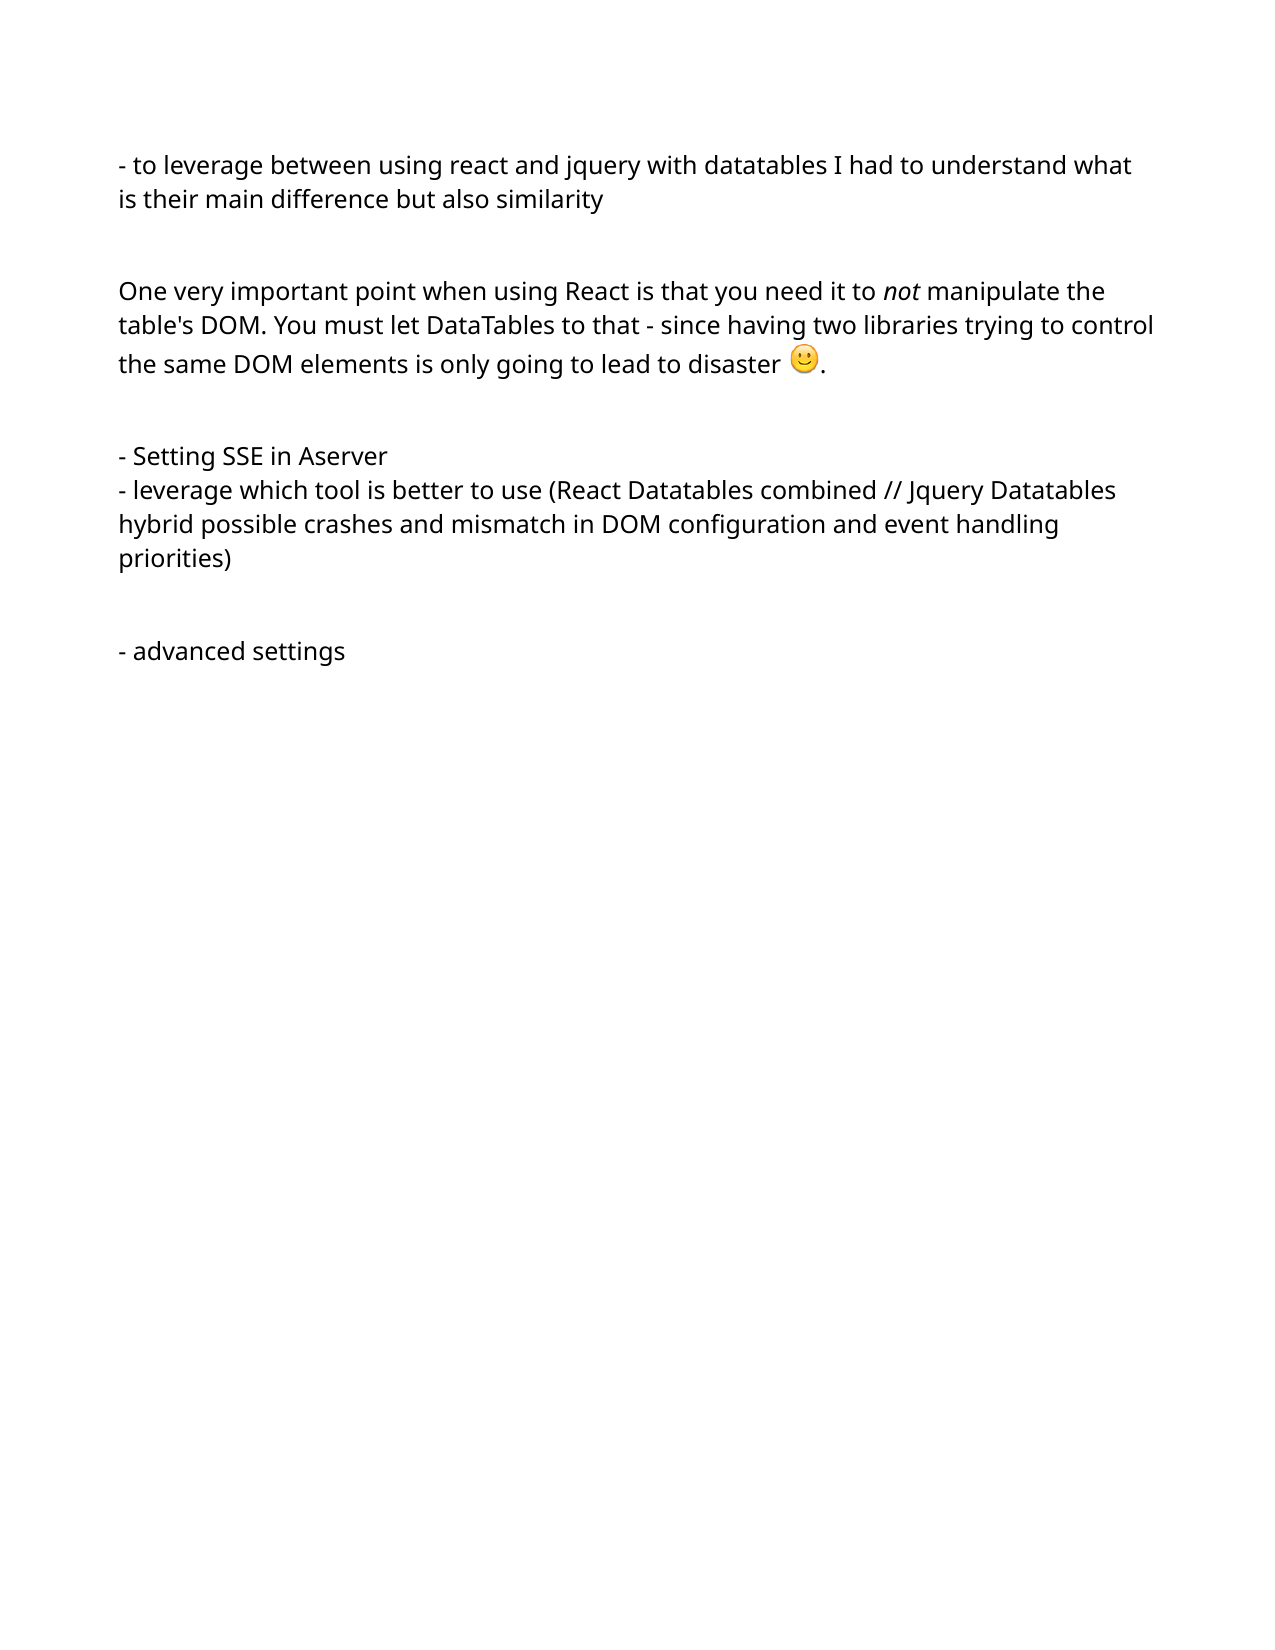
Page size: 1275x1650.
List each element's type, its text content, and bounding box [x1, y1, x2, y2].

text - leverage which tool is better to use (React Datatables combined // Jquery Datatables hybrid possible crashes and mismatch in DOM configuration and event handling priorities) [118, 473, 1157, 575]
text - to leverage between using react and jquery with datatables I had to understand what is their main difference but also similarity [118, 147, 1157, 215]
text One very important point when using React is that you need it to not manipulate the table's DOM. You must let DataTables to that - since having two libraries trying to control the same DOM elements is only going to lead to disaster . [118, 274, 1157, 380]
picture [788, 341, 820, 374]
text - Setting SSE in Aserver [118, 439, 1157, 473]
text - advanced settings [118, 633, 1157, 667]
